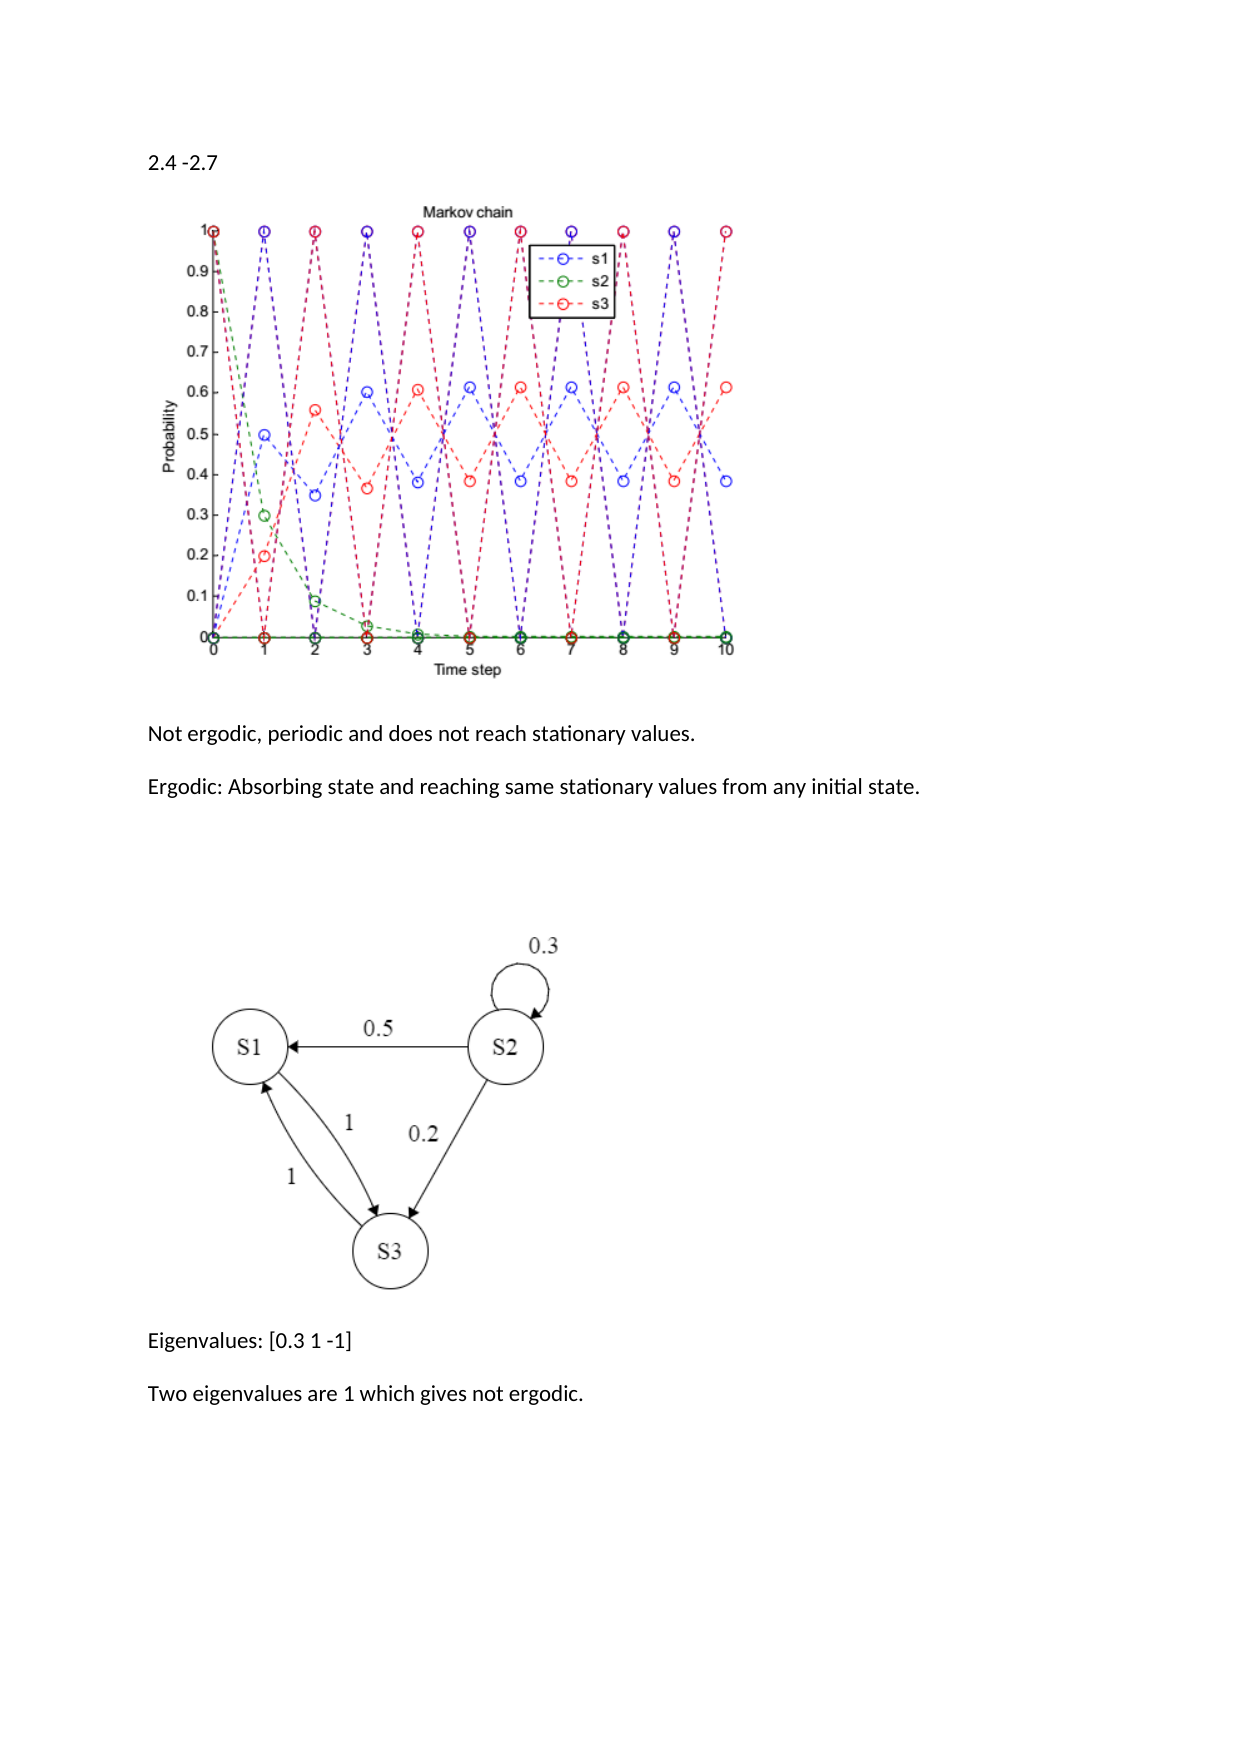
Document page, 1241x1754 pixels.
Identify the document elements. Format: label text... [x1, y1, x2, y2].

text Two eigenvalues are 1 which gives not ergodic. [148, 1379, 1093, 1407]
text 2.4 -2.7 [148, 148, 1093, 176]
text Ergodic: Absorbing state and reaching same stationary values from any initial state. [148, 772, 1093, 800]
text Eigenvalues: [0.3 1 -1] [148, 1326, 1093, 1354]
text Not ergodic, periodic and does not reach stationary values. [148, 719, 1093, 747]
